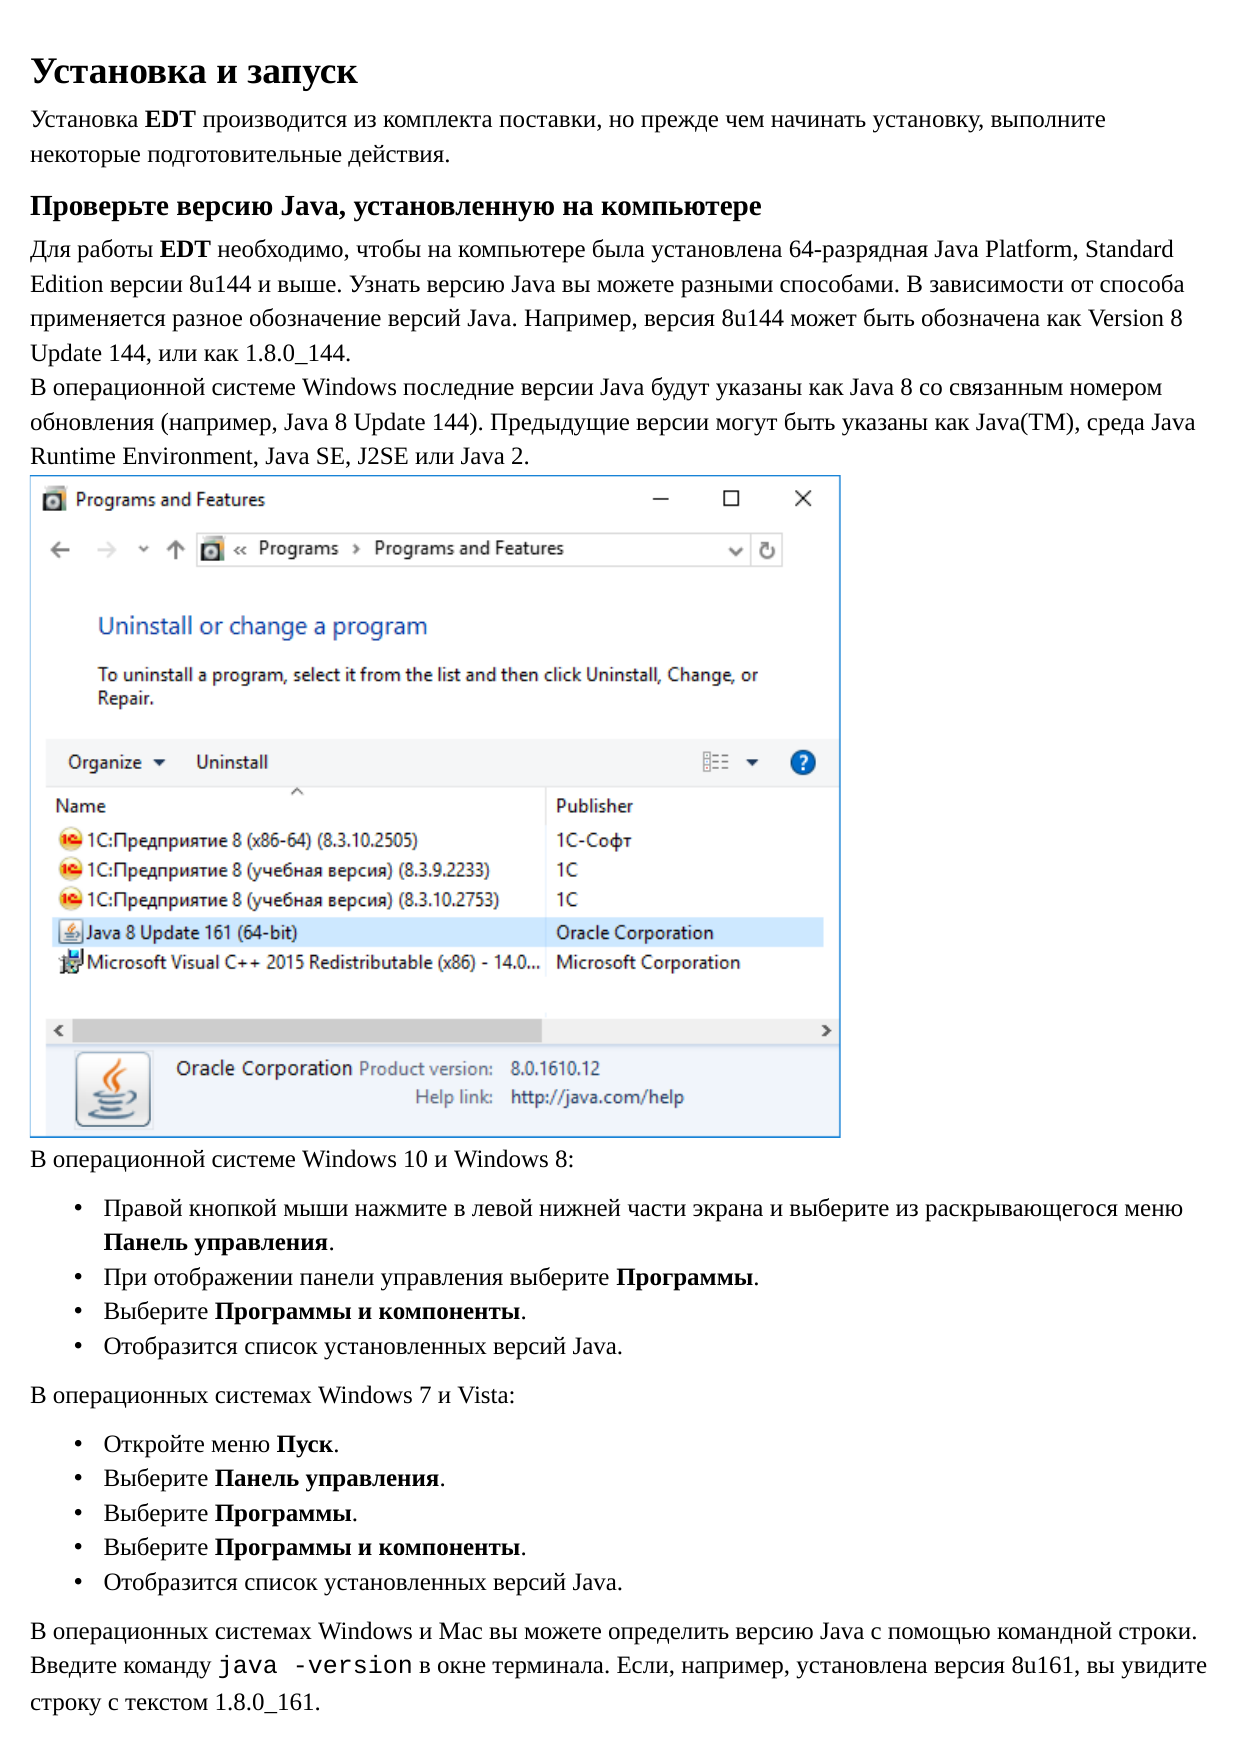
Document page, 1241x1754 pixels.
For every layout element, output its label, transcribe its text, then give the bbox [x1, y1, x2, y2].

list Откройте меню Пуск. [74, 1429, 1211, 1458]
subtitle Проверьте версию Java, установленную на компьютере [30, 188, 1211, 222]
list Выберите Программы и компоненты. [74, 1296, 1211, 1325]
list Правой кнопкой мыши нажмите в левой нижней части экрана и выберите из раскрывающегося меню Панель управления. [74, 1193, 1211, 1256]
picture [29, 475, 841, 1138]
list Выберите Панель управления. [74, 1463, 1211, 1492]
text Установка EDT производится из комплекта поставки, но прежде чем начинать установку, выполните некоторые подготовительные действия. [30, 104, 1211, 168]
text В операционных системах Windows и Mac вы можете определить версию Java с помощью командной строки. Введите команду java -version в окне терминала. Если, например, установлена версия 8u161, вы увидите строку с текстом 1.8.0_161. [30, 1616, 1211, 1716]
list Отобразится список установленных версий Java. [74, 1567, 1211, 1596]
subtitle Установка и запуск [30, 49, 1211, 92]
list При отображении панели управления выберите Программы. [74, 1262, 1211, 1291]
list Выберите Программы. [74, 1498, 1211, 1527]
list Выберите Программы и компоненты. [74, 1532, 1211, 1561]
text В операционной системе Windows последние версии Java будут указаны как Java 8 со связанным номером обновления (например, Java 8 Update 144). Предыдущие версии могут быть указаны как Java(TM), среда Java Runtime Environment, Java SE, J2SE или Java 2. [30, 372, 1211, 470]
list Отобразится список установленных версий Java. [74, 1331, 1211, 1359]
text Для работы EDT необходимо, чтобы на компьютере была установлена 64-разрядная Java Platform, Standard Edition версии 8u144 и выше. Узнать версию Java вы можете разными способами. В зависимости от способа применяется разное обозначение версий Java. Например, версия 8u144 может быть обозначена как Version 8 Update 144, или как 1.8.0_144. [30, 234, 1211, 366]
text В операционной системе Windows 10 и Windows 8: [30, 1144, 1211, 1172]
text В операционных системах Windows 7 и Vista: [30, 1380, 1211, 1408]
